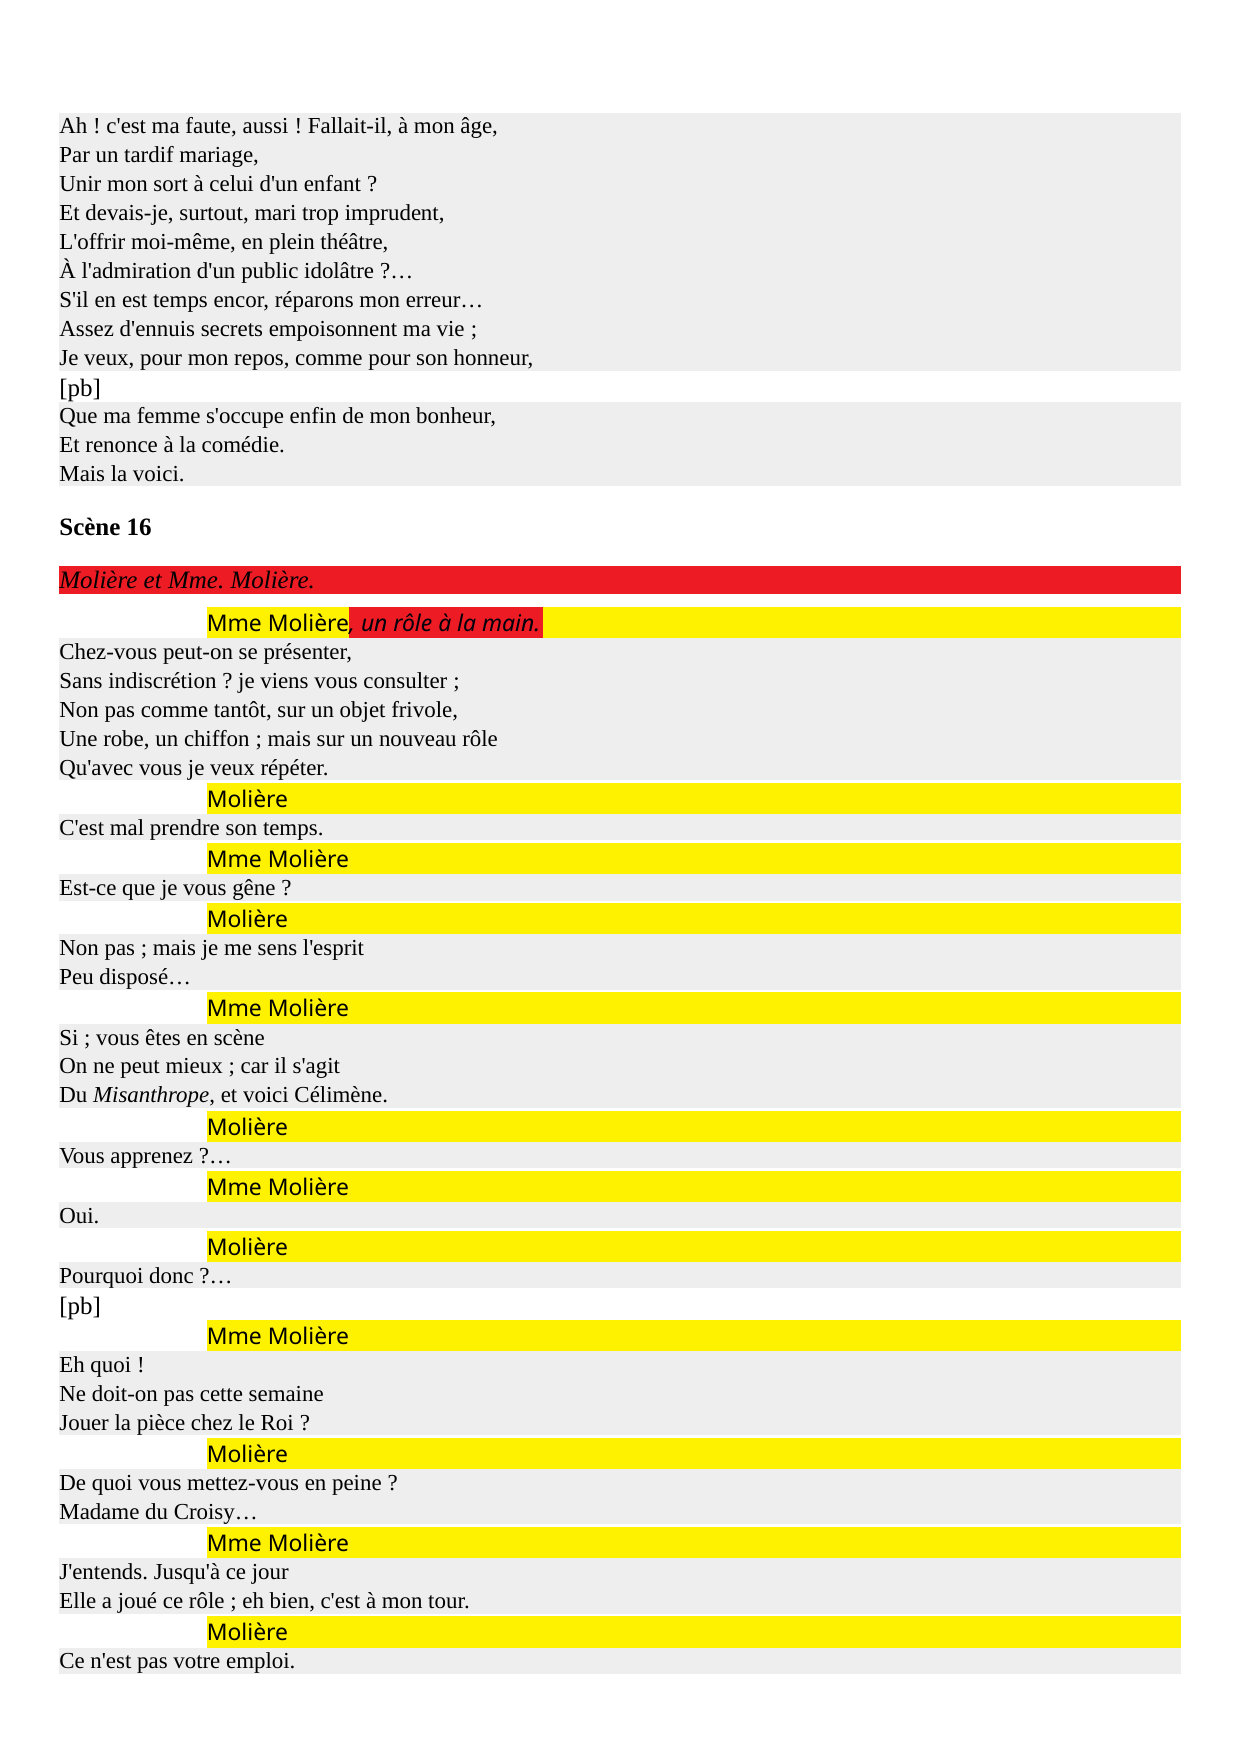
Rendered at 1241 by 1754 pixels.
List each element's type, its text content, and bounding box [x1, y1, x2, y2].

text Mme Molière, un rôle à la main. [207, 607, 349, 638]
text Ah ! c'est ma faute, aussi ! Fallait-il, à mon âge, [59, 113, 1181, 139]
text Molière [207, 903, 1181, 934]
text S'il en est temps encor, réparons mon erreur… [59, 286, 1181, 313]
text Molière [207, 1111, 1181, 1142]
text De quoi vous mettez-vous en peine ? [59, 1469, 1181, 1496]
text Unir mon sort à celui d'un enfant ? [59, 171, 1181, 197]
text Assez d'ennuis secrets empoisonnent ma vie ; [59, 315, 1181, 342]
text Une robe, un chiffon ; mais sur un nouveau rôle [59, 725, 1181, 751]
text J'entends. Jusqu'à ce jour [59, 1558, 1181, 1585]
text Pourquoi donc ?… [59, 1262, 1181, 1288]
text Sans indiscrétion ? je viens vous consulter ; [59, 667, 1181, 693]
text Mme Molière [207, 1320, 1181, 1351]
text Molière [207, 1616, 1181, 1648]
text Molière [207, 1231, 1181, 1262]
text Mais la voici. [59, 460, 1181, 486]
text Eh quoi ! [59, 1351, 1181, 1377]
text [pb] [59, 1291, 1181, 1320]
text Mme Molière, un rôle à la main. [543, 607, 1181, 638]
text Chez-vous peut-on se présenter, [59, 638, 1181, 664]
text À l'admiration d'un public idolâtre ?… [59, 257, 1181, 284]
text Est-ce que je vous gêne ? [59, 874, 1181, 901]
text Molière [207, 783, 1181, 814]
text [pb] [59, 373, 1181, 402]
text Peu disposé… [59, 963, 1181, 990]
text Vous apprenez ?… [59, 1142, 1181, 1168]
text Molière et Mme. Molière. [59, 566, 1181, 594]
text Mme Molière [207, 1527, 1181, 1558]
text Jouer la pièce chez le Roi ? [59, 1409, 1181, 1435]
text Je veux, pour mon repos, comme pour son honneur, [59, 344, 1181, 371]
text Mme Molière [207, 843, 1181, 874]
text Que ma femme s'occupe enfin de mon bonheur, [59, 402, 1181, 428]
subtitle Scène 16 [59, 512, 1181, 541]
text Mme Molière [207, 992, 1181, 1024]
text Madame du Croisy… [59, 1498, 1181, 1524]
text Ne doit-on pas cette semaine [59, 1380, 1181, 1406]
text Et renonce à la comédie. [59, 431, 1181, 457]
text Non pas comme tantôt, sur un objet frivole, [59, 696, 1181, 722]
text Elle a joué ce rôle ; eh bien, c'est à mon tour. [59, 1587, 1181, 1614]
text Par un tardif mariage, [59, 142, 1181, 168]
text Molière [207, 1438, 1181, 1469]
text Du Misanthrope, et voici Célimène. [59, 1082, 1181, 1108]
text Qu'avec vous je veux répéter. [59, 754, 1181, 780]
text C'est mal prendre son temps. [59, 814, 1181, 840]
text Mme Molière [207, 1171, 1181, 1202]
text Non pas ; mais je me sens l'esprit [59, 934, 1181, 961]
text On ne peut mieux ; car il s'agit [59, 1053, 1181, 1079]
text Si ; vous êtes en scène [59, 1024, 1181, 1050]
text Et devais-je, surtout, mari trop imprudent, [59, 199, 1181, 226]
text Oui. [59, 1202, 1181, 1228]
text Ce n'est pas votre emploi. [59, 1648, 1181, 1674]
text L'offrir moi-même, en plein théâtre, [59, 228, 1181, 255]
